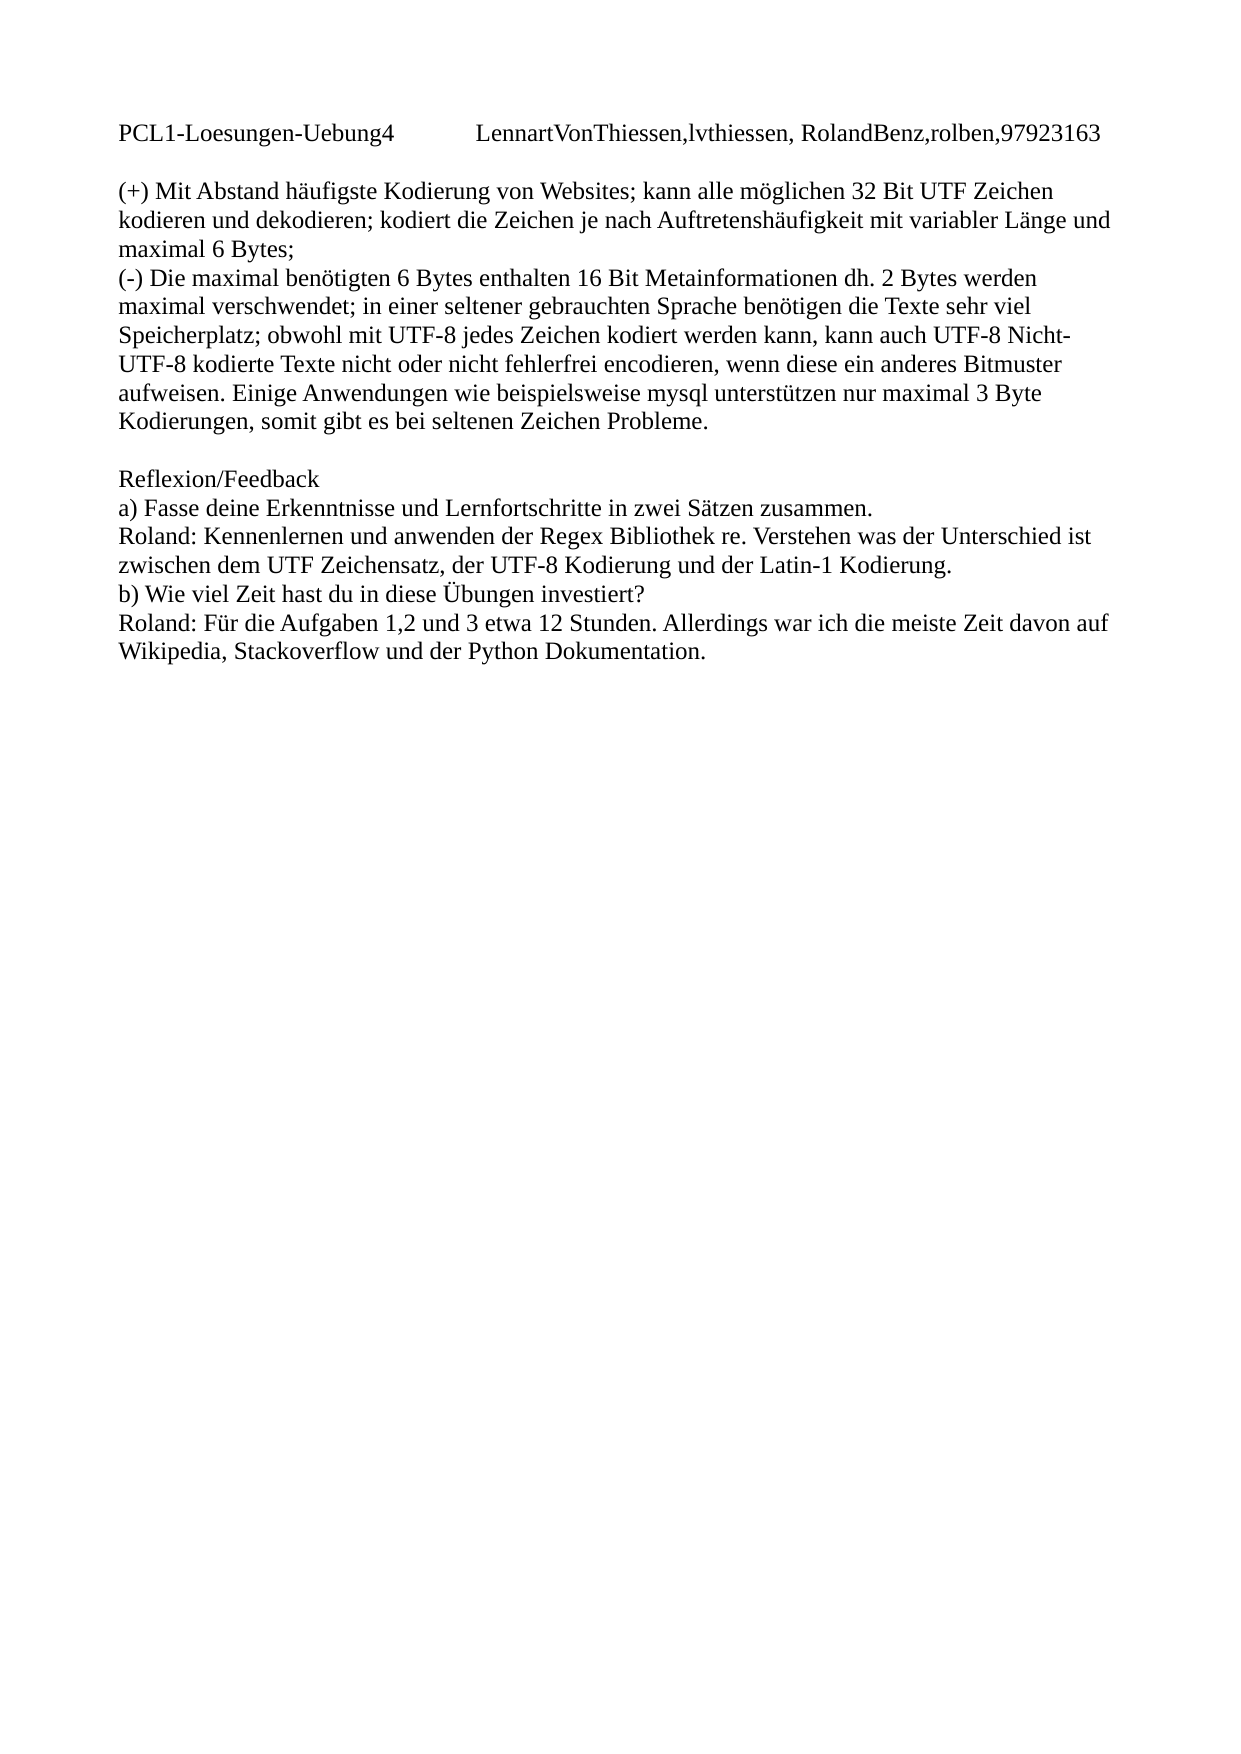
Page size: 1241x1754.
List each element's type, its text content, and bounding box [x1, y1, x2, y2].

text Reflexion/Feedback [118, 464, 1122, 493]
text (+) Mit Abstand häufigste Kodierung von Websites; kann alle möglichen 32 Bit UTF Zeichen kodieren und dekodieren; kodiert die Zeichen je nach Auftretenshäufigkeit mit variabler Länge und maximal 6 Bytes; [118, 176, 1122, 263]
text b) Wie viel Zeit hast du in diese Übungen investiert? [118, 579, 1122, 608]
text Roland: Für die Aufgaben 1,2 und 3 etwa 12 Stunden. Allerdings war ich die meiste Zeit davon auf Wikipedia, Stackoverflow und der Python Dokumentation. [118, 608, 1122, 665]
text Roland: Kennenlernen und anwenden der Regex Bibliothek re. Verstehen was der Unterschied ist zwischen dem UTF Zeichensatz, der UTF-8 Kodierung und der Latin-1 Kodierung. [118, 521, 1122, 579]
text a) Fasse deine Erkenntnisse und Lernfortschritte in zwei Sätzen zusammen. [118, 493, 1122, 521]
text (-) Die maximal benötigten 6 Bytes enthalten 16 Bit Metainformationen dh. 2 Bytes werden maximal verschwendet; in einer seltener gebrauchten Sprache benötigen die Texte sehr viel Speicherplatz; obwohl mit UTF-8 jedes Zeichen kodiert werden kann, kann auch UTF-8 Nicht-UTF-8 kodierte Texte nicht oder nicht fehlerfrei encodieren, wenn diese ein anderes Bitmuster aufweisen. Einige Anwendungen wie beispielsweise mysql unterstützen nur maximal 3 Byte Kodierungen, somit gibt es bei seltenen Zeichen Probleme. [118, 263, 1122, 435]
